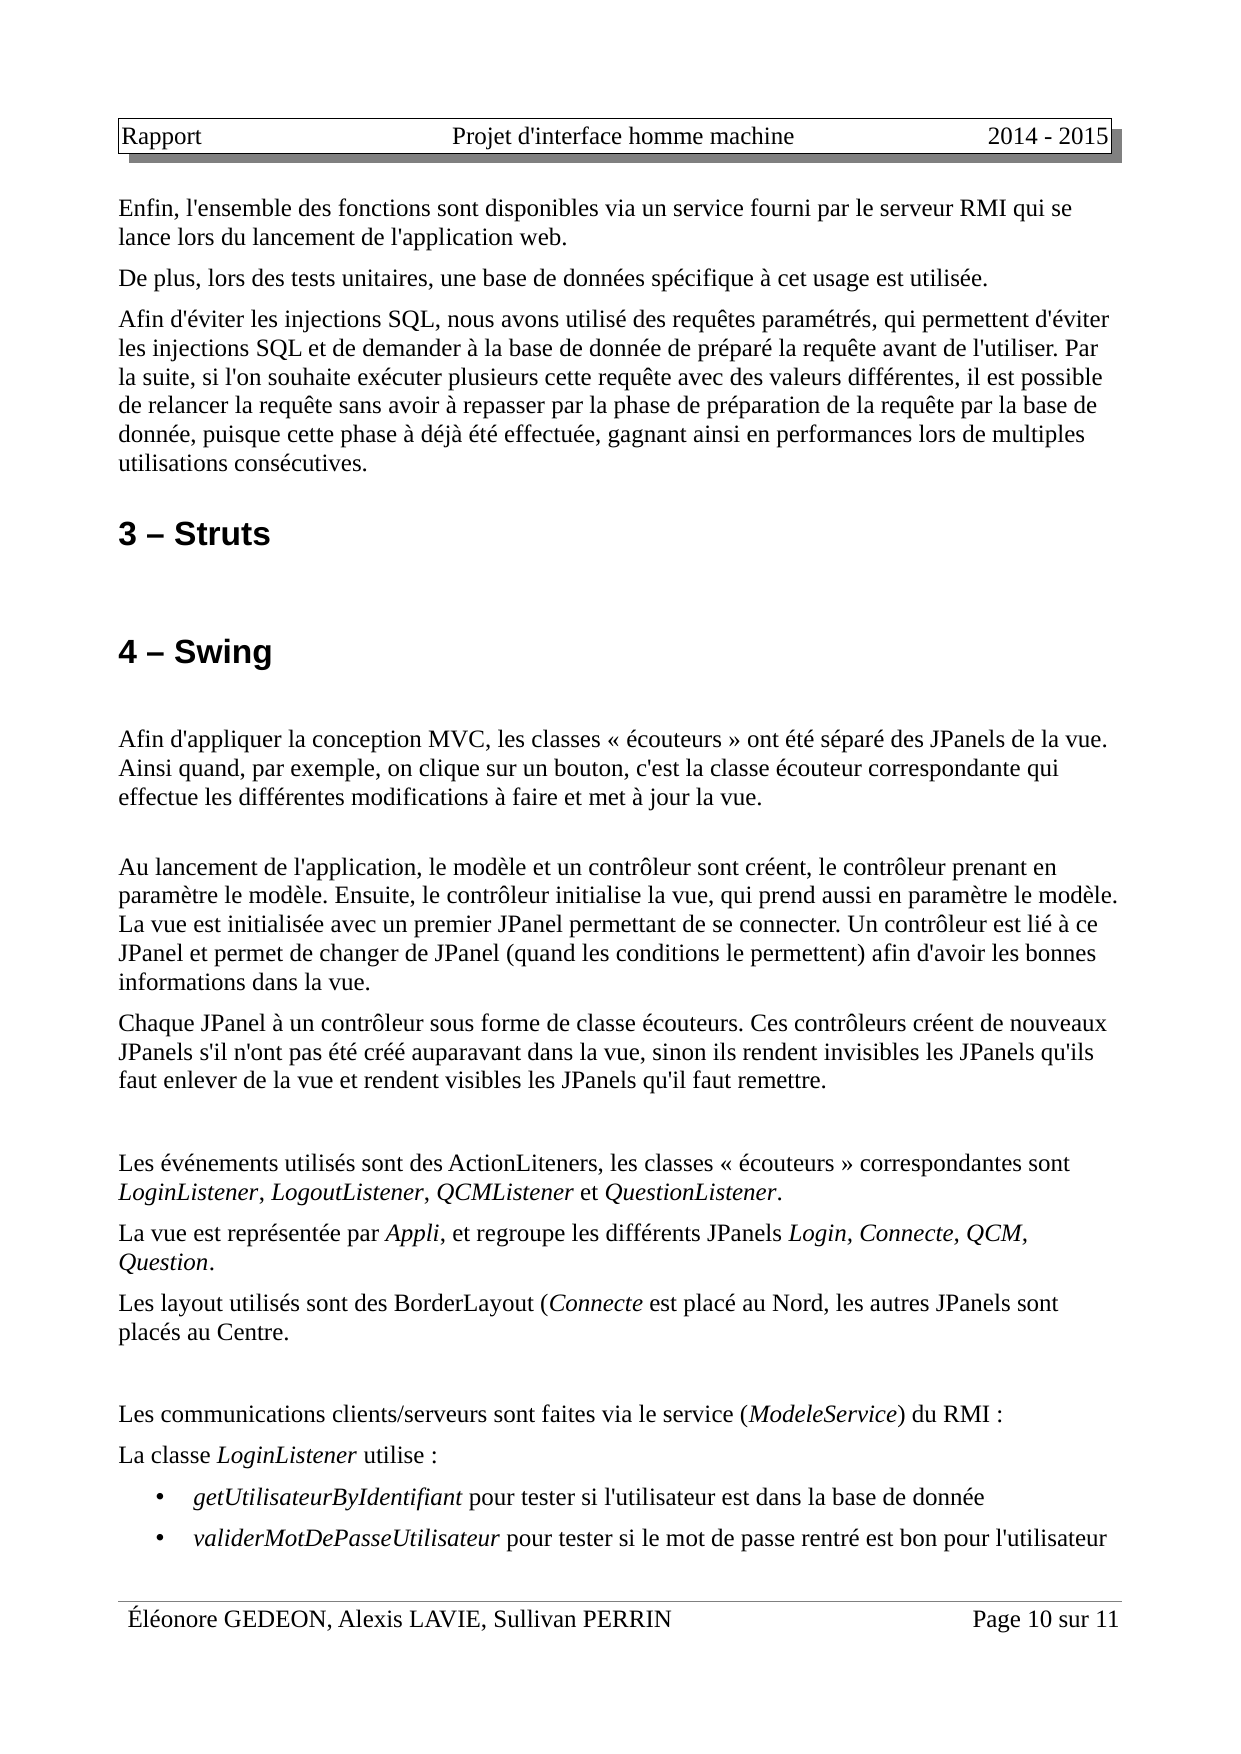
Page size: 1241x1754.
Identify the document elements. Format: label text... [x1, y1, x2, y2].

subtitle 3 – Struts [118, 514, 1122, 553]
text Les communications clients/serveurs sont faites via le service (ModeleService) du RMI : [118, 1399, 1122, 1428]
text La vue est représentée par Appli, et regroupe les différents JPanels Login, Connecte, QCM, Question. [118, 1218, 1122, 1275]
subtitle 4 – Swing [118, 632, 1122, 670]
text Enfin, l'ensemble des fonctions sont disponibles via un service fourni par le serveur RMI qui se lance lors du lancement de l'application web. [118, 193, 1122, 251]
list validerMotDePasseUtilisateur pour tester si le mot de passe rentré est bon pour l'utilisateur [156, 1523, 1122, 1552]
text Chaque JPanel à un contrôleur sous forme de classe écouteurs. Ces contrôleurs créent de nouveaux JPanels s'il n'ont pas été créé auparavant dans la vue, sinon ils rendent invisibles les JPanels qu'ils faut enlever de la vue et rendent visibles les JPanels qu'il faut remettre. [118, 1008, 1122, 1094]
text Les layout utilisés sont des BorderLayout (Connecte est placé au Nord, les autres JPanels sont placés au Centre. [118, 1288, 1122, 1345]
list getUtilisateurByIdentifiant pour tester si l'utilisateur est dans la base de donnée [156, 1482, 1122, 1510]
text La classe LoginListener utilise : [118, 1440, 1122, 1469]
text Afin d'éviter les injections SQL, nous avons utilisé des requêtes paramétrés, qui permettent d'éviter les injections SQL et de demander à la base de donnée de préparé la requête avant de l'utiliser. Par la suite, si l'on souhaite exécuter plusieurs cette requête avec des valeurs différentes, il est possible de relancer la requête sans avoir à repasser par la phase de préparation de la requête par la base de donnée, puisque cette phase à déjà été effectuée, gagnant ainsi en performances lors de multiples utilisations consécutives. [118, 304, 1122, 477]
text Afin d'appliquer la conception MVC, les classes « écouteurs » ont été séparé des JPanels de la vue. Ainsi quand, par exemple, on clique sur un bouton, c'est la classe écouteur correspondante qui effectue les différentes modifications à faire et met à jour la vue. [118, 724, 1122, 810]
text Les événements utilisés sont des ActionLiteners, les classes « écouteurs » correspondantes sont LoginListener, LogoutListener, QCMListener et QuestionListener. [118, 1148, 1122, 1205]
text De plus, lors des tests unitaires, une base de données spécifique à cet usage est utilisée. [118, 263, 1122, 292]
text Au lancement de l'application, le modèle et un contrôleur sont créent, le contrôleur prenant en paramètre le modèle. Ensuite, le contrôleur initialise la vue, qui prend aussi en paramètre le modèle. La vue est initialisée avec un premier JPanel permettant de se connecter. Un contrôleur est lié à ce JPanel et permet de changer de JPanel (quand les conditions le permettent) afin d'avoir les bonnes informations dans la vue. [118, 823, 1122, 995]
